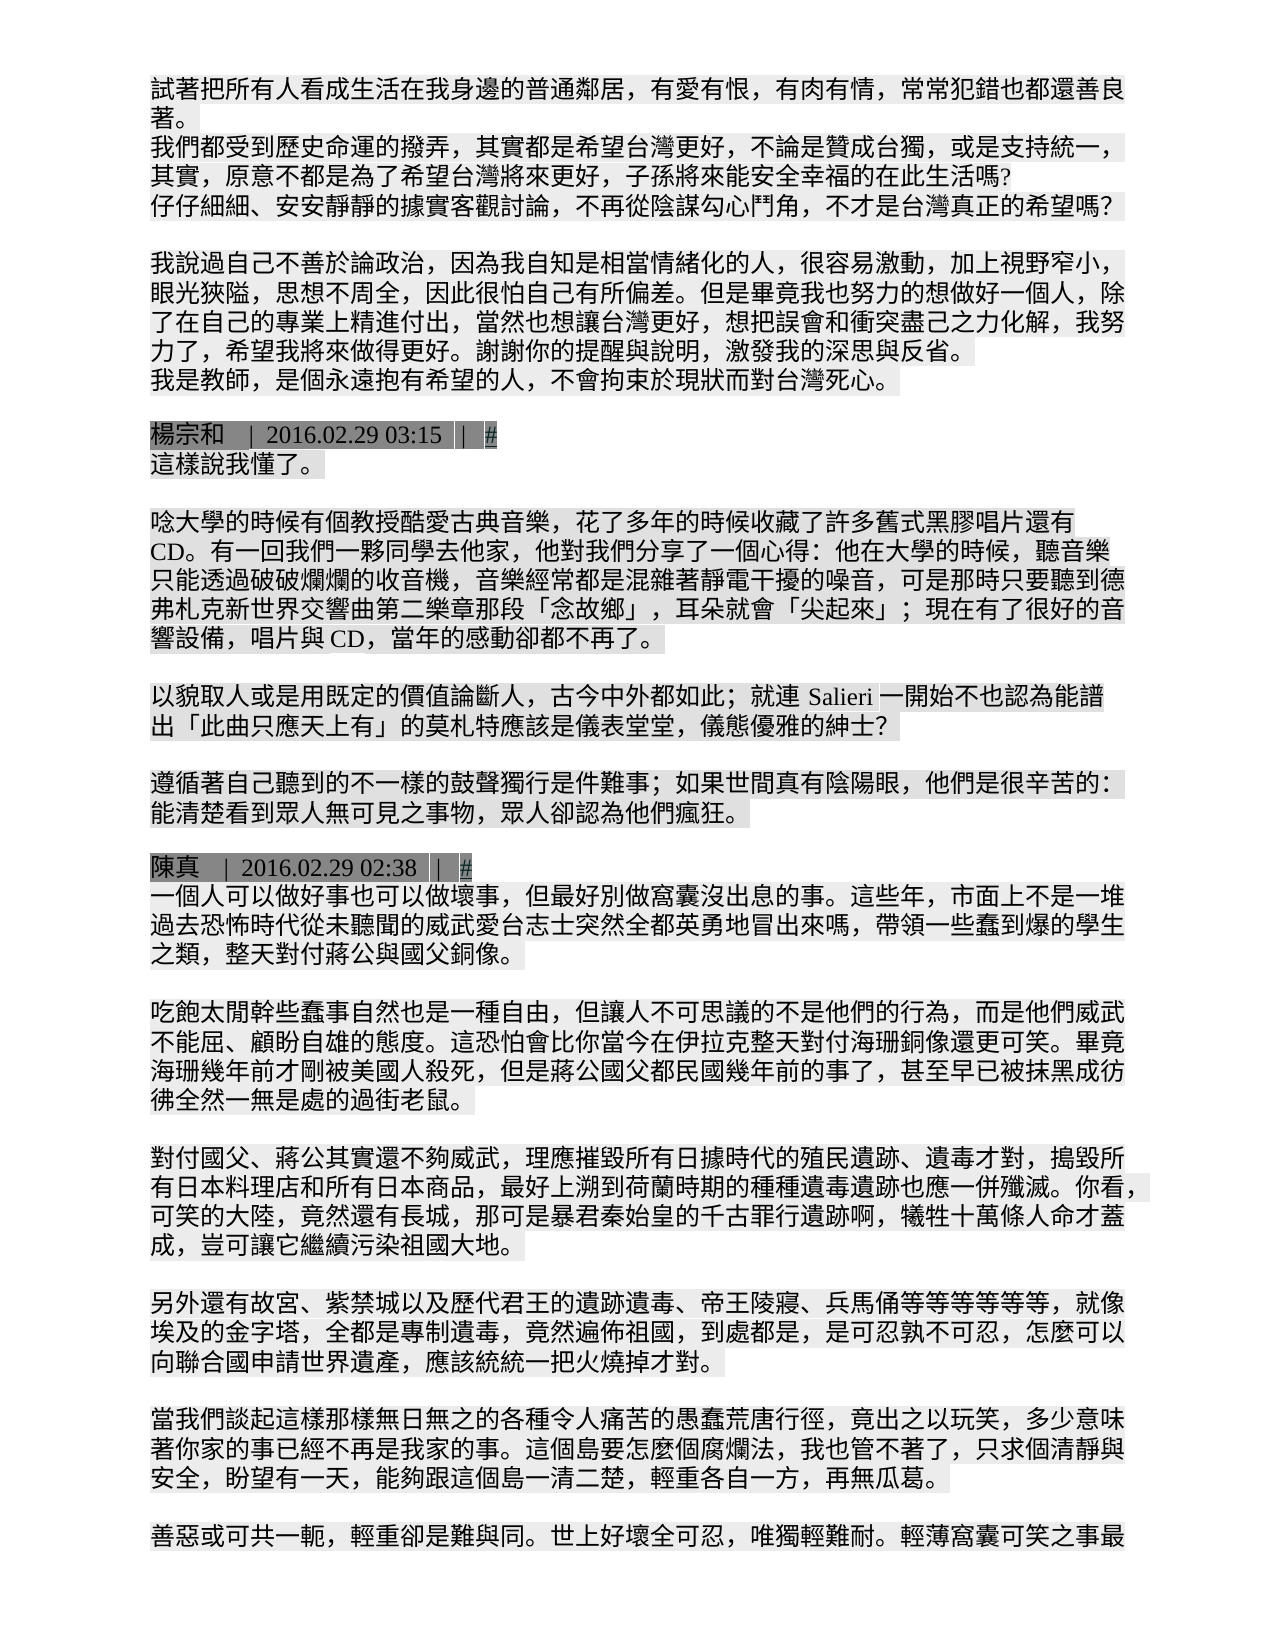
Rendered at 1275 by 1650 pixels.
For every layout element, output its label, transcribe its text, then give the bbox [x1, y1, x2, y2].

text 楊宗和 | 2016.02.29 03:15 | # [150, 421, 1125, 450]
text 這樣說我懂了。 唸大學的時候有個教授酷愛古典音樂，花了多年的時候收藏了許多舊式黑膠唱片還有CD。有一回我們一夥同學去他家，他對我們分享了一個心得：他在大學的時候，聽音樂只能透過破破爛爛的收音機，音樂經常都是混雜著靜電干擾的噪音，可是那時只要聽到德弗札克新世界交響曲第二樂章那段「念故鄉」，耳朵就會「尖起來」；現在有了很好的音響設備，唱片與CD，當年的感動卻都不再了。 以貌取人或是用既定的價值論斷人，古今中外都如此；就連 Salieri 一開始不也認為能譜出「此曲只應天上有」的莫札特應該是儀表堂堂，儀態優雅的紳士？ 遵循著自己聽到的不一樣的鼓聲獨行是件難事；如果世間真有陰陽眼，他們是很辛苦的：能清楚看到眾人無可見之事物，眾人卻認為他們瘋狂。 [150, 450, 1125, 828]
text 一個人可以做好事也可以做壞事，但最好別做窩囊沒出息的事。這些年，市面上不是一堆過去恐怖時代從未聽聞的威武愛台志士突然全都英勇地冒出來嗎，帶領一些蠢到爆的學生之類，整天對付蔣公與國父銅像。 吃飽太閒幹些蠢事自然也是一種自由，但讓人不可思議的不是他們的行為，而是他們威武不能屈、顧盼自雄的態度。這恐怕會比你當今在伊拉克整天對付海珊銅像還更可笑。畢竟海珊幾年前才剛被美國人殺死，但是蔣公國父都民國幾年前的事了，甚至早已被抹黑成彷彿全然一無是處的過街老鼠。 對付國父、蔣公其實還不夠威武，理應摧毀所有日據時代的殖民遺跡、遺毒才對，搗毀所有日本料理店和所有日本商品，最好上溯到荷蘭時期的種種遺毒遺跡也應一併殲滅。你看，可笑的大陸，竟然還有長城，那可是暴君秦始皇的千古罪行遺跡啊，犧牲十萬條人命才蓋成，豈可讓它繼續污染祖國大地。 另外還有故宮、紫禁城以及歷代君王的遺跡遺毒、帝王陵寢、兵馬俑等等等等等等，就像埃及的金字塔，全都是專制遺毒，竟然遍佈祖國，到處都是，是可忍孰不可忍，怎麼可以向聯合國申請世界遺產，應該統統一把火燒掉才對。 當我們談起這樣那樣無日無之的各種令人痛苦的愚蠢荒唐行徑，竟出之以玩笑，多少意味著你家的事已經不再是我家的事。這個島要怎麼個腐爛法，我也管不著了，只求個清靜與安全，盼望有一天，能夠跟這個島一清二楚，輕重各自一方，再無瓜葛。 善惡或可共一軛，輕重卻是難與同。世上好壞全可忍，唯獨輕難耐。輕薄窩囊可笑之事最難忍耐。 [150, 882, 1125, 1551]
text 陳真 | 2016.02.29 02:38 | # [150, 853, 1125, 882]
text 這幾日為二二八說了一些話，回答了一位人士的質疑。 林書楊先生我非常敬佩他，並非因為他是本省人，也並非他支持共產主義，更不是他支持統一。而是他抱持著理想，他的理想並不是為了一己權勢利益，而是希望國家、世界能更好。他幾乎被關了一輩子，但是造次必於是，顛沛必於是，從來沒有因為任何原因改變過自己的理想與行為。 我敬佩這樣的人，我想我做不到，只能心嚮往之。 我知道當年黨外台獨也有許多這樣的人，他們不只是為自己的傷痛、利益，而是為國為民的理想。我膜拜過，也當然對大部分都失望過。但是有極少數支持獨立的人，現在仍然受我尊敬。 這樣的人，不論是支持統一還是獨立，我都毫無異議的支持他們主導轉型正義，他們是知行合一的理想人。不是我以及我身邊的鄰居而已，他們真正了解甚麼叫正義。 然而，正如您所說的，這麼簡單的事情這麼簡單可以做到的正義，不過就是把當年資料調出來，把作惡人的名單謄寫出來，按部就班地追究責任，有那麼難嗎?自民國38年來，台灣並沒有戰亂，各種資料整理得很齊全，不難收集調查，為甚麼不論哪一黨執政，這麼簡單的轉型正義為何不做？ 因為不能做，所以不想做！！！！ 做這事情很快，做好之後，就真的和解了！ 就不再有理由可以在選舉時喊仇恨、衝選票了！ 這就是台灣的政治，自私冷血無恥的政治手法，自私冷血無恥的政客。 他們和當年的夏潮、當年的黨外、當年的理想與堅持完全是兩回事。當年喊正義，親身執行正義。現在喊正義，極力避免執行正義，以免正義完成後，手上缺了圖利的工具。 正如當年我在教師團體談判中，極力要求教師的１８％優惠利息調降為至少剩８％，實施某種正義。結果陳水扁選擇的是優惠儲蓄基本金減半，教師１８％利息實質所得減少一半，但利率一樣維持在１８％。 為甚麼？因為一般人搞不清楚甚麼「優惠儲蓄基本金減半」，不懂得我們已經減少了一萬元以上的收入，只知道「唉唷！你們改了半天還是領１８％喔！」 取消１８％很難嗎？不會啊！陳水扁已經取消教師利息一萬多元了，只剩一萬元，為何不一次清掉？為何不降低利率到８％、４％？為何故意還保留個「１８％」？ 留一個根，好方便以後繼續操作，繼續抗爭、繼續罵，來離間人心，取得選票啊！這叫做正義嗎？ 所以我只好自己退掉了１８％，我知道還有朋友比我先退掉，我想，我們至少比某人罵１８％還領１８％有點正義。但是我自心知道，這其中並沒有真正正義的存心，教師被自私無情無恥的政治手法所抹黑陷害，即使我們默默退掉１８％，整個社會還是在政客的刻意保留、操作下罵我們，政客也欠我一個正義。 當年的二二八我父母經歷過，當年的白色恐怖我自己親身經歷過。閩南客家外省原民，都有死人，都有關人，外省人少，比例上卻死不少，關很多，因為我們最多「匪諜」。 我親眼看到同學的父親舉報兒子是匪諜，只為了保住妻子和其他孩子的性命，大家都知道兒子是被父親的政敵所陷害的，但只能眼睜睜的看著憲兵帶走他，永遠沒有回來，沒人敢講話，否則你就是匪諜。 從此我沒辦法用眼睛直視我那位同學，痛！羞恥我不敢力爭，我也有家人要保護！可是我沒辦法再直視他！！ 哪個時代，這種悲劇很多。我知道他們家永遠得不到正義，卻終身背負著外省人是二二八殘害者的原罪！ 誰讓我們的社會得不到正義，卻持續撕裂的？ 我已經不奢望政客能給我們正義了！他們和當年的夏潮、黨外完全不同，他們只剩下自私的冷血無恥，沒有正義。他們不但不執行正義，還以繼續撕裂的方式進行消費與獲利。台灣會走向何方？我的孩子將來會活在怎樣可怕氛圍的社會？ 讓民間自己想辦法和解吧！你所知道的，我所知道的，不都是真正的真實嗎？我們沒有力量，人民的力量總被錯誤的託付在錯誤的政客手中，但是，我們還剩一支筆，我們要把自己看到、知道的真實記錄下來。 我正打算把自己所知道的事實記錄下來，成為紮實的野史，並且不要忘記，我們的父母鄰居，在當年殘酷的戰爭中，都有過血淚和仇恨，那些都不是「我們」的錯，我們得要學著彼此和解，彼此重新找回甚麼叫「同胞」、「鄰居」，更重要的，我們是一個「人」，不論贊成獨立或統一，不論是閩南客家外省原民，我們都是人，人可以互相仇恨，也可以互相討論和解。如果要正義，就看我們的存心與行動了！ 只有「人」才會真心求取到正義。 蔣中正當然有他的錯誤與專制，「以直報怨」當然是正義，但是不需要用極端的方式把他打成萬惡不赦。那不是正義，那是另一種不正義。 國民黨當然有無數的貪污跋扈，但是其中多少人也為國為民犧牲奉獻過！國民黨是一個「黨」，但其中是無數個別的「人」。對國民黨的正義該怎樣做？我們也需要好好思考。 你說的或許沒錯，真正的轉型正義或許是如此。把當年誰做過甚麼事誰殺過甚麼人都揪出來，一個個算帳。 但是，在當年那樣的戰亂之中，所有殺過人的人，都該今天拉出來槍斃嗎？包括執行上級命令的人？我當年眼睜睜看著同學的家庭受迫害，不敢出聲，我不正義，我該受逞罰嗎？ 追究責任這方式，怎樣執行，才能達到公平正義？ 正義從來就不是極端單一的價值，正義是堅忍的心與繁瑣的持續行為，是在激憤悲痛中努力保持平衡，想要正義，要花許多心力去慢慢思考、討論、執行。否則幾十年後，會有另一批人來向我們討正義。 所以，我才會說： 我們總是急於將彼此畫成對立的陣營，總是急於將不同說法的人畫成別有用心，總是堅持自己的正義才是真實的定義。 或許，我們該在這眼花撩亂的世代，先試著看看真正的歷史資料，試著先找回沉靜的心，試著把所有人看成生活在我身邊的普通鄰居，有愛有恨，有肉有情，常常犯錯也都還善良著。 我們都受到歷史命運的撥弄，其實都是希望台灣更好，不論是贊成台獨，或是支持統一，其實，原意不都是為了希望台灣將來更好，子孫將來能安全幸福的在此生活嗎? 仔仔細細、安安靜靜的據實客觀討論，不再從陰謀勾心鬥角，不才是台灣真正的希望嗎？ 我說過自己不善於論政治，因為我自知是相當情緒化的人，很容易激動，加上視野窄小，眼光狹隘，思想不周全，因此很怕自己有所偏差。但是畢竟我也努力的想做好一個人，除了在自己的專業上精進付出，當然也想讓台灣更好，想把誤會和衝突盡己之力化解，我努力了，希望我將來做得更好。謝謝你的提醒與說明，激發我的深思與反省。 我是教師，是個永遠抱有希望的人，不會拘束於現狀而對台灣死心。 [150, 75, 1125, 396]
